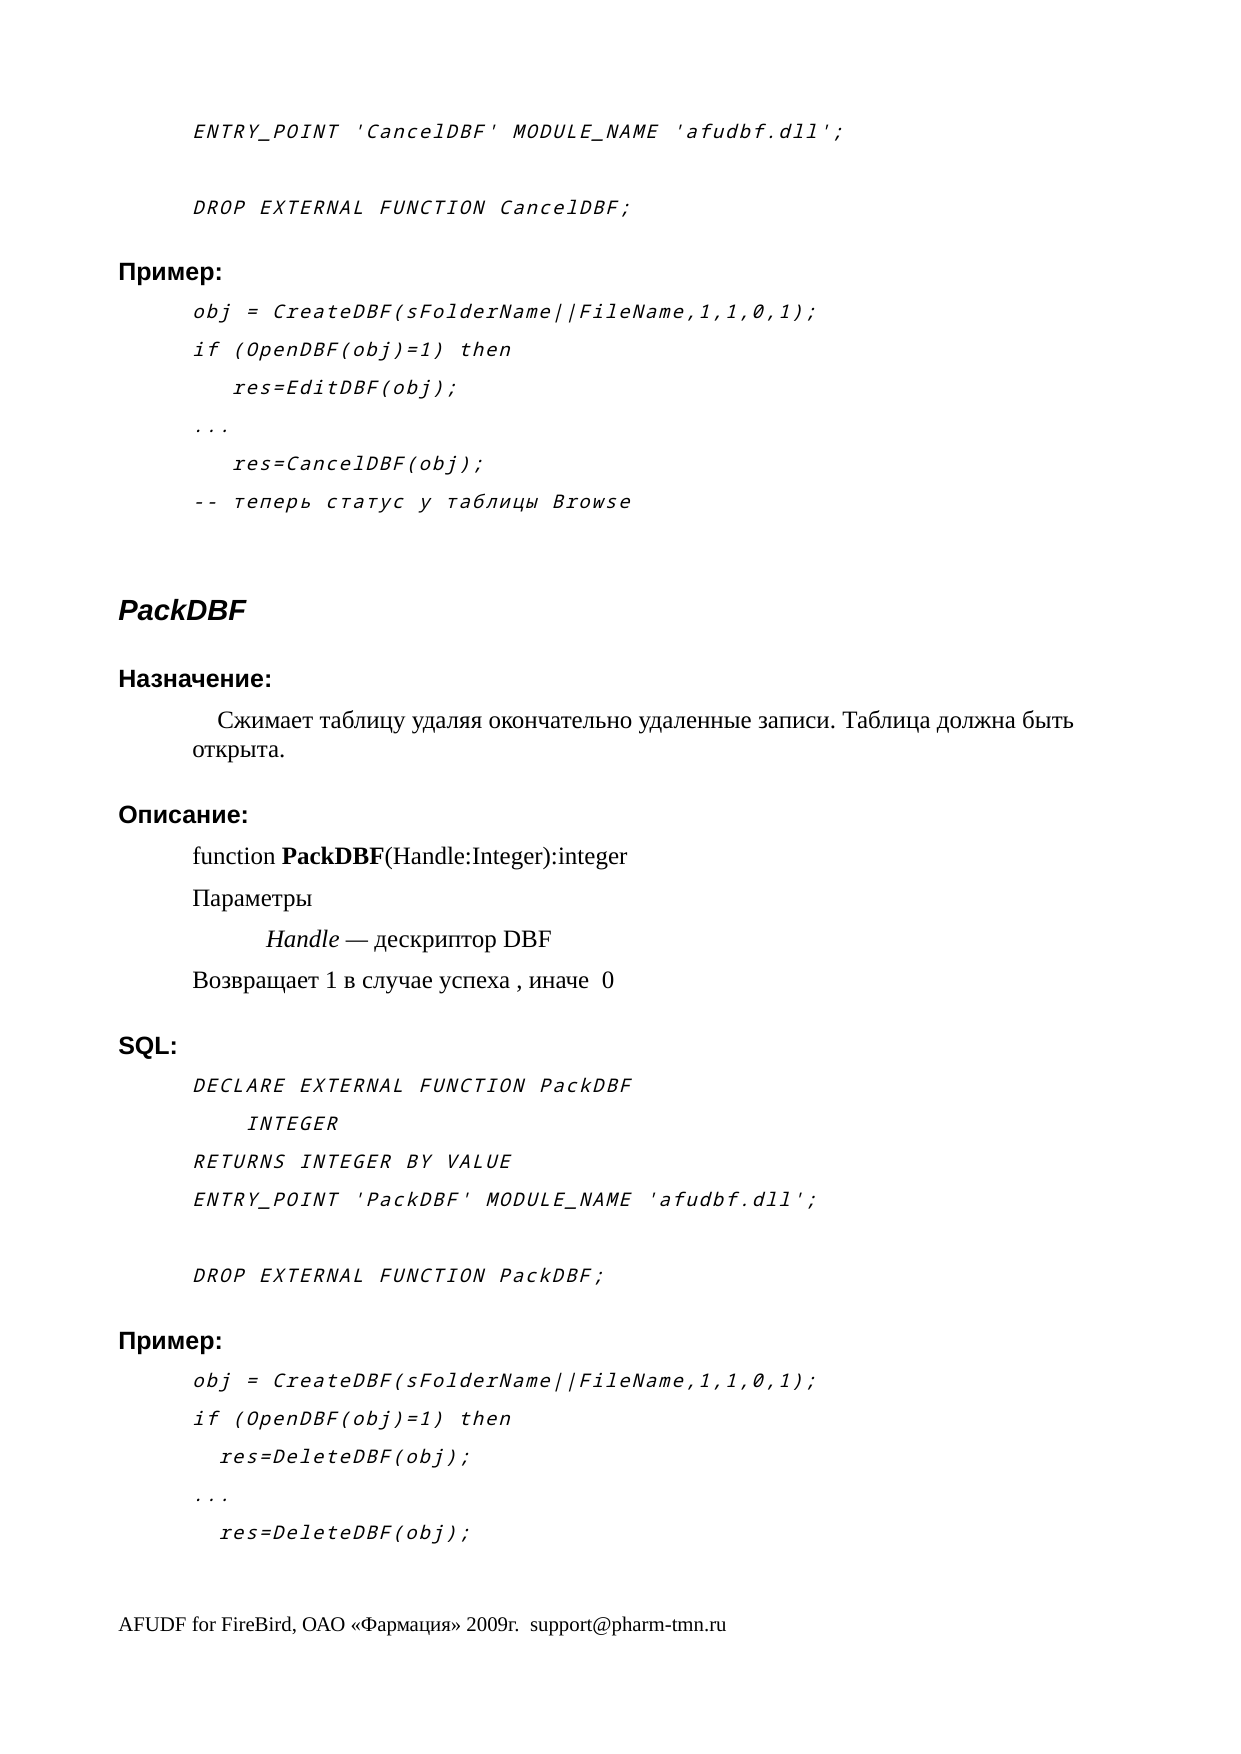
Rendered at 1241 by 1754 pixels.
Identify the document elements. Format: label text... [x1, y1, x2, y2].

subtitle SQL: [118, 1031, 1122, 1060]
text Возвращает 1 в случае успеха , иначе 0 [192, 965, 1122, 994]
text ... [192, 1481, 1122, 1507]
text function PackDBF(Handle:Integer):integer [192, 841, 1122, 870]
text -- теперь статус у таблицы Browse [192, 488, 1122, 514]
text DROP EXTERNAL FUNCTION CancelDBF; [192, 194, 1122, 220]
text Параметры [192, 883, 1122, 911]
text ENTRY_POINT 'PackDBF' MODULE_NAME 'afudbf.dll'; [192, 1187, 1122, 1212]
text Сжимает таблицу удаляя окончательно удаленные записи. Таблица должна быть открыта. [192, 705, 1122, 763]
text if (OpenDBF(obj)=1) then [192, 336, 1122, 362]
text RETURNS INTEGER BY VALUE [192, 1149, 1122, 1174]
text obj = CreateDBF(sFolderName||FileName,1,1,0,1); [192, 298, 1122, 324]
text Handle — дескриптор DBF [192, 924, 1122, 953]
text DROP EXTERNAL FUNCTION PackDBF; [192, 1263, 1122, 1288]
text obj = CreateDBF(sFolderName||FileName,1,1,0,1); [192, 1367, 1122, 1393]
text ... [192, 412, 1122, 438]
text DECLARE EXTERNAL FUNCTION PackDBF [192, 1073, 1122, 1098]
subtitle Пример: [118, 257, 1122, 286]
subtitle PackDBF [118, 593, 1122, 626]
subtitle Назначение: [118, 664, 1122, 693]
subtitle Пример: [118, 1326, 1122, 1354]
text res=EditDBF(obj); [192, 374, 1122, 400]
text INTEGER [192, 1111, 1122, 1136]
text if (OpenDBF(obj)=1) then [192, 1405, 1122, 1431]
text res=DeleteDBF(obj); [192, 1443, 1122, 1469]
text ENTRY_POINT 'CancelDBF' MODULE_NAME 'afudbf.dll'; [192, 118, 1122, 144]
text res=CancelDBF(obj); [192, 451, 1122, 476]
text res=DeleteDBF(obj); [192, 1519, 1122, 1545]
subtitle Описание: [118, 800, 1122, 829]
